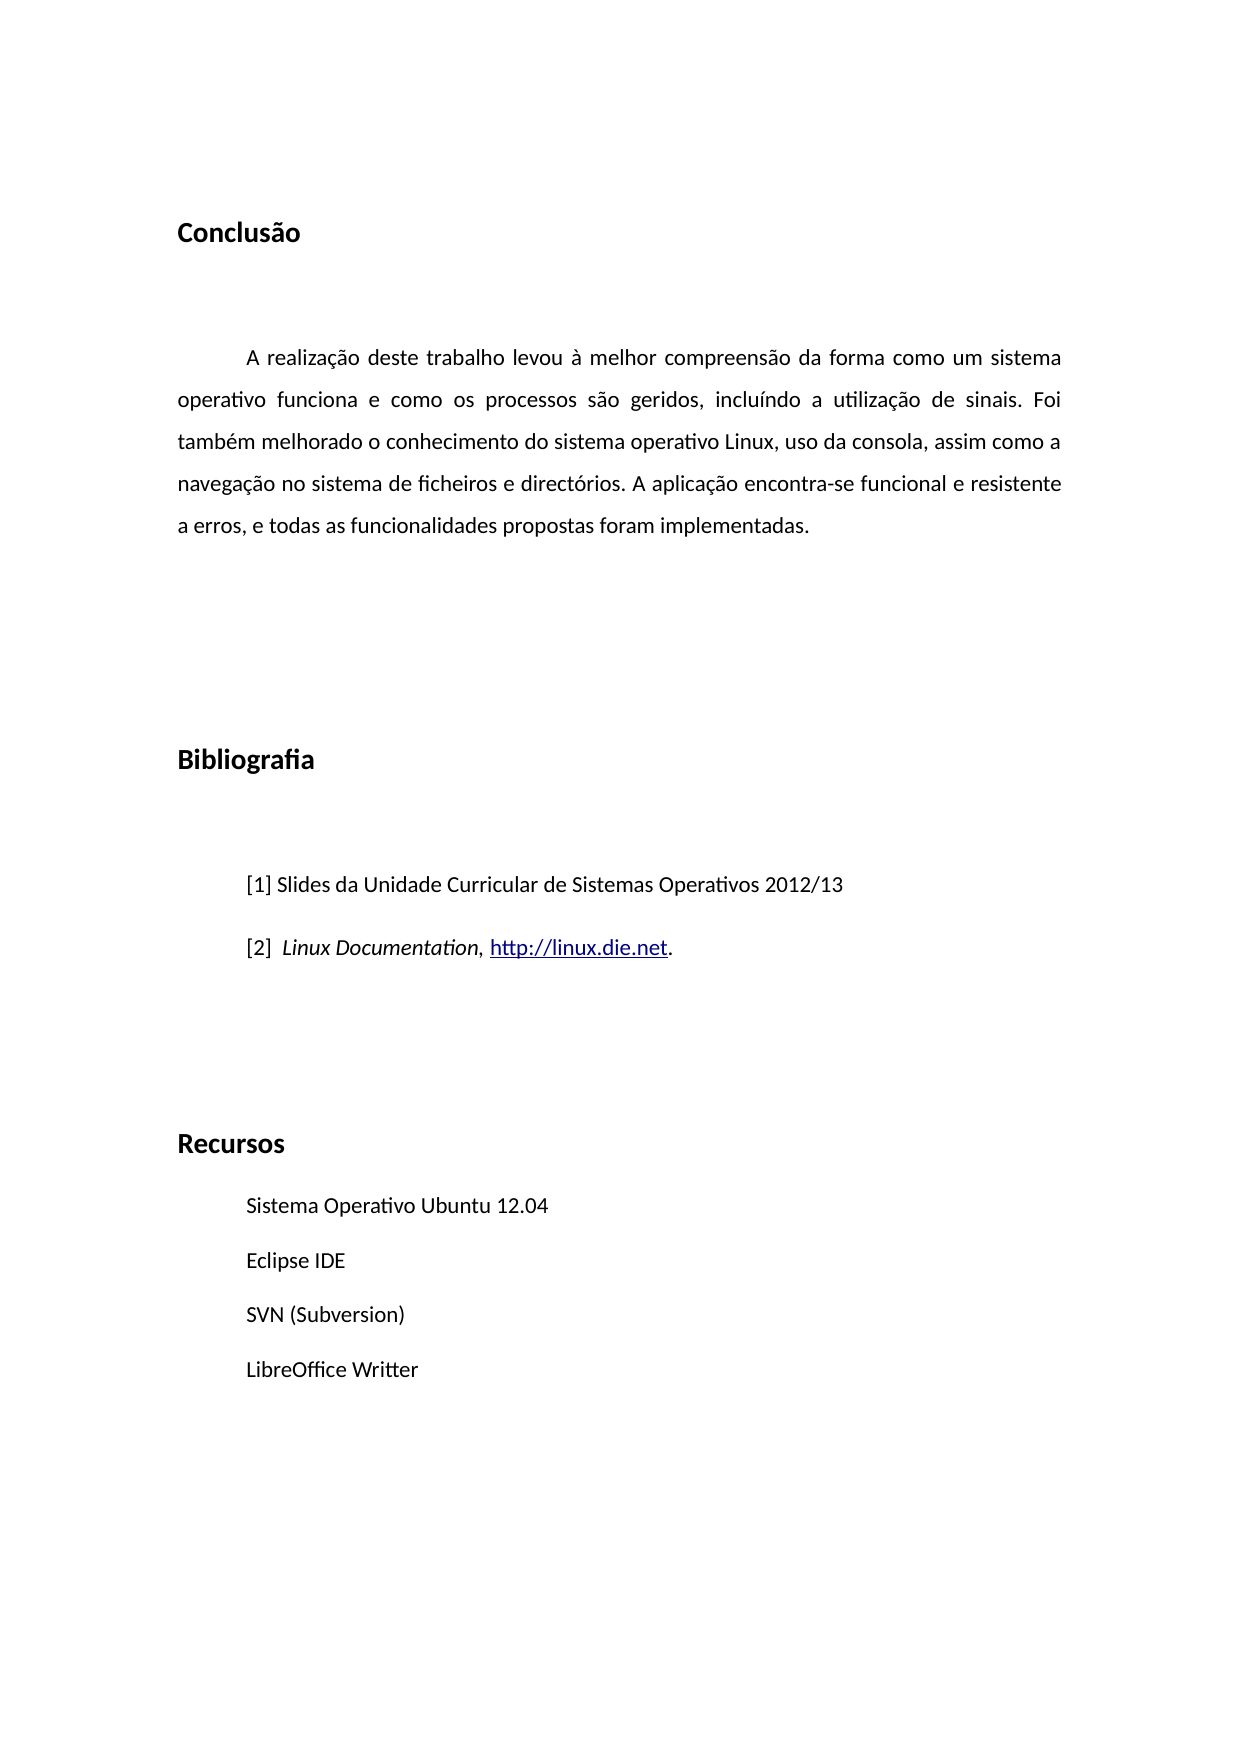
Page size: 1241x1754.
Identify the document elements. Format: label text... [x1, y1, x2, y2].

text LibreOffice Writter [177, 1355, 1063, 1383]
text A realização deste trabalho levou à melhor compreensão da forma como um sistema operativo funciona e como os processos são geridos, incluíndo a utilização de sinais. Foi também melhorado o conhecimento do sistema operativo Linux, uso da consola, assim como a navegação no sistema de ficheiros e directórios. A aplicação encontra-se funcional e resistente a erros, e todas as funcionalidades propostas foram implementadas. [177, 343, 1063, 539]
text Sistema Operativo Ubuntu 12.04 [177, 1191, 1063, 1219]
subtitle Recursos [177, 1126, 1063, 1161]
subtitle Bibliografia [177, 741, 1063, 777]
text Eclipse IDE [177, 1246, 1063, 1274]
text [1] Slides da Unidade Curricular de Sistemas Operativos 2012/13 [177, 870, 1063, 898]
text SVN (Subversion) [177, 1300, 1063, 1328]
subtitle Conclusão [177, 214, 1063, 250]
text [2] Linux Documentation, http://linux.die.net. [177, 933, 1063, 961]
